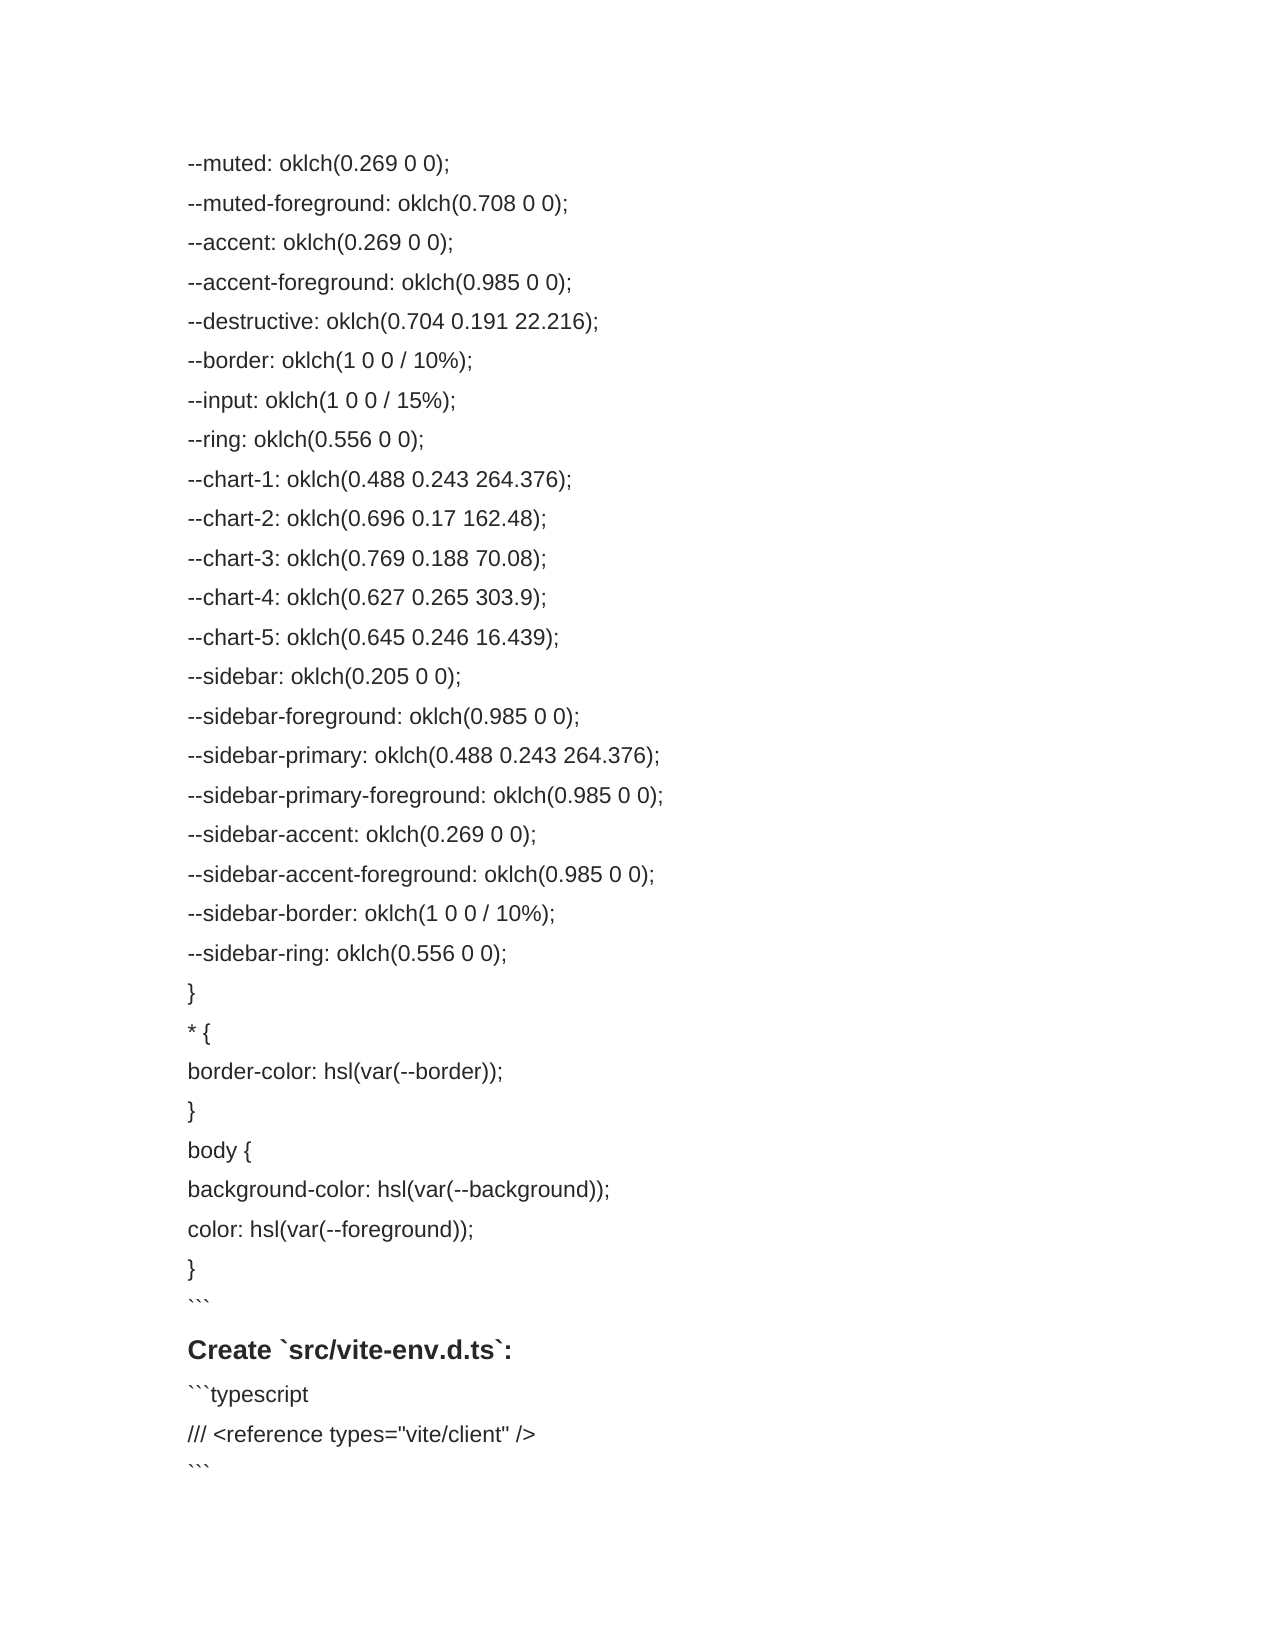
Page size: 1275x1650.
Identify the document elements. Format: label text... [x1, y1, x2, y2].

list } [187, 979, 1125, 1005]
list --destructive: oklch(0.704 0.191 22.216); [187, 308, 1125, 334]
list ``` [187, 1295, 1125, 1321]
list --sidebar-primary: oklch(0.488 0.243 264.376); [187, 742, 1125, 768]
list --sidebar-accent-foreground: oklch(0.985 0 0); [187, 861, 1125, 887]
list --border: oklch(1 0 0 / 10%); [187, 347, 1125, 374]
list --sidebar-border: oklch(1 0 0 / 10%); [187, 900, 1125, 926]
list background-color: hsl(var(--background)); [187, 1176, 1125, 1203]
subtitle Create `src/vite-env.d.ts`: [187, 1334, 1125, 1366]
list --chart-5: oklch(0.645 0.246 16.439); [187, 624, 1125, 650]
list --muted: oklch(0.269 0 0); [187, 150, 1125, 176]
list body { [187, 1137, 1125, 1163]
list --sidebar-ring: oklch(0.556 0 0); [187, 939, 1125, 966]
list --chart-1: oklch(0.488 0.243 264.376); [187, 466, 1125, 492]
list --accent-foreground: oklch(0.985 0 0); [187, 268, 1125, 295]
list --sidebar: oklch(0.205 0 0); [187, 663, 1125, 689]
list * { [187, 1018, 1125, 1045]
list ```typescript [187, 1381, 1125, 1408]
list --sidebar-accent: oklch(0.269 0 0); [187, 821, 1125, 847]
list --muted-foreground: oklch(0.708 0 0); [187, 189, 1125, 216]
list --chart-4: oklch(0.627 0.265 303.9); [187, 584, 1125, 611]
list /// <reference types="vite/client" /> [187, 1421, 1125, 1447]
list --sidebar-primary-foreground: oklch(0.985 0 0); [187, 782, 1125, 808]
list --sidebar-foreground: oklch(0.985 0 0); [187, 703, 1125, 729]
list } [187, 1097, 1125, 1124]
list color: hsl(var(--foreground)); [187, 1216, 1125, 1242]
list --input: oklch(1 0 0 / 15%); [187, 387, 1125, 413]
list --chart-3: oklch(0.769 0.188 70.08); [187, 545, 1125, 571]
list } [187, 1255, 1125, 1282]
list border-color: hsl(var(--border)); [187, 1058, 1125, 1084]
list --ring: oklch(0.556 0 0); [187, 426, 1125, 453]
list ``` [187, 1460, 1125, 1487]
list --chart-2: oklch(0.696 0.17 162.48); [187, 505, 1125, 532]
list --accent: oklch(0.269 0 0); [187, 229, 1125, 255]
